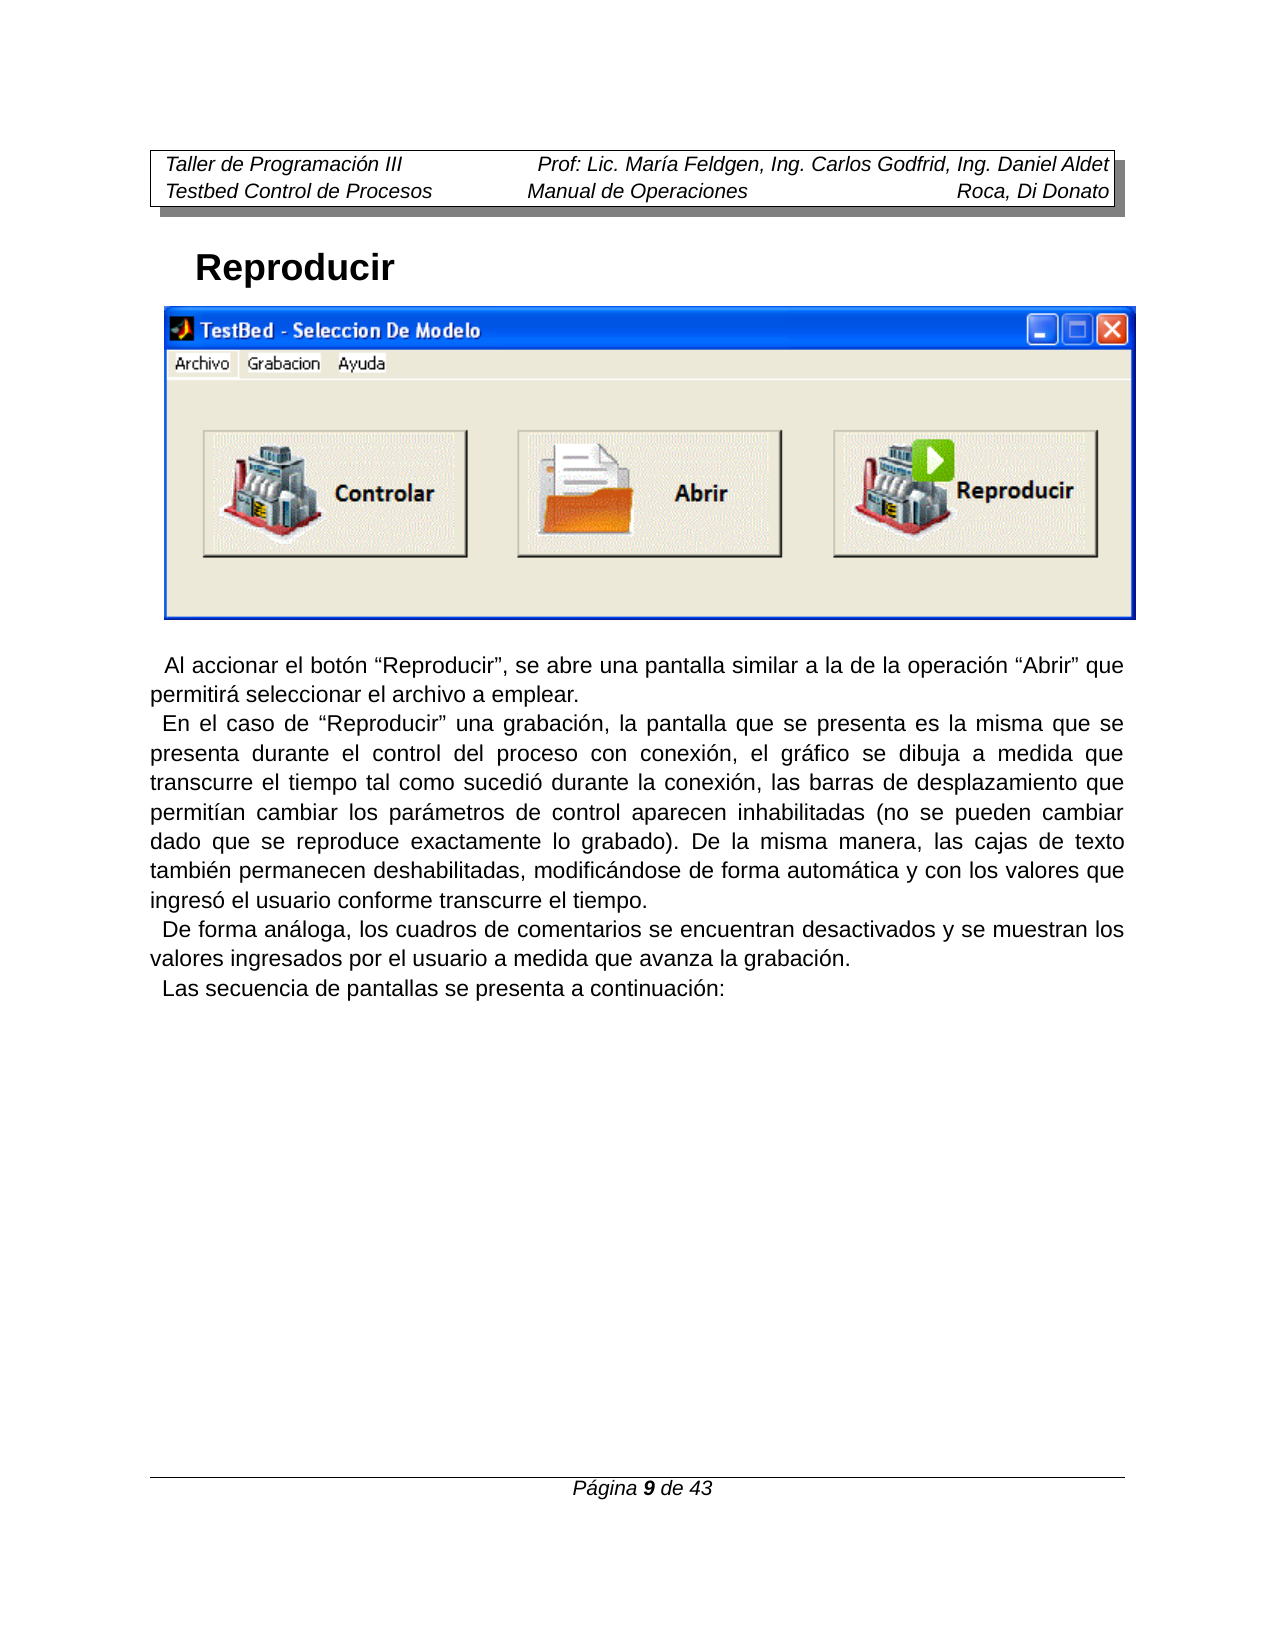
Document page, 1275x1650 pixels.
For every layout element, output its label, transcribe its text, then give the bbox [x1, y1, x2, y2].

text Las secuencia de pantallas se presenta a continuación: [150, 975, 1125, 1001]
text En el caso de “Reproducir” una grabación, la pantalla que se presenta es la misma que se presenta durante el control del proceso con conexión, el gráfico se dibuja a medida que transcurre el tiempo tal como sucedió durante la conexión, las barras de desplazamiento que permitían cambiar los parámetros de control aparecen inhabilitadas (no se pueden cambiar dado que se reproduce exactamente lo grabado). De la misma manera, las cajas de texto también permanecen deshabilitadas, modificándose de forma automática y con los valores que ingresó el usuario conforme transcurre el tiempo. [150, 711, 1125, 913]
subtitle Reproducir [150, 246, 1125, 288]
text De forma análoga, los cuadros de comentarios se encuentran desactivados y se muestran los valores ingresados por el usuario a medida que avanza la grabación. [150, 917, 1125, 972]
text Al accionar el botón “Reproducir”, se abre una pantalla similar a la de la operación “Abrir” que permitirá seleccionar el archivo a emplear. [150, 652, 1125, 707]
picture [164, 306, 1136, 620]
